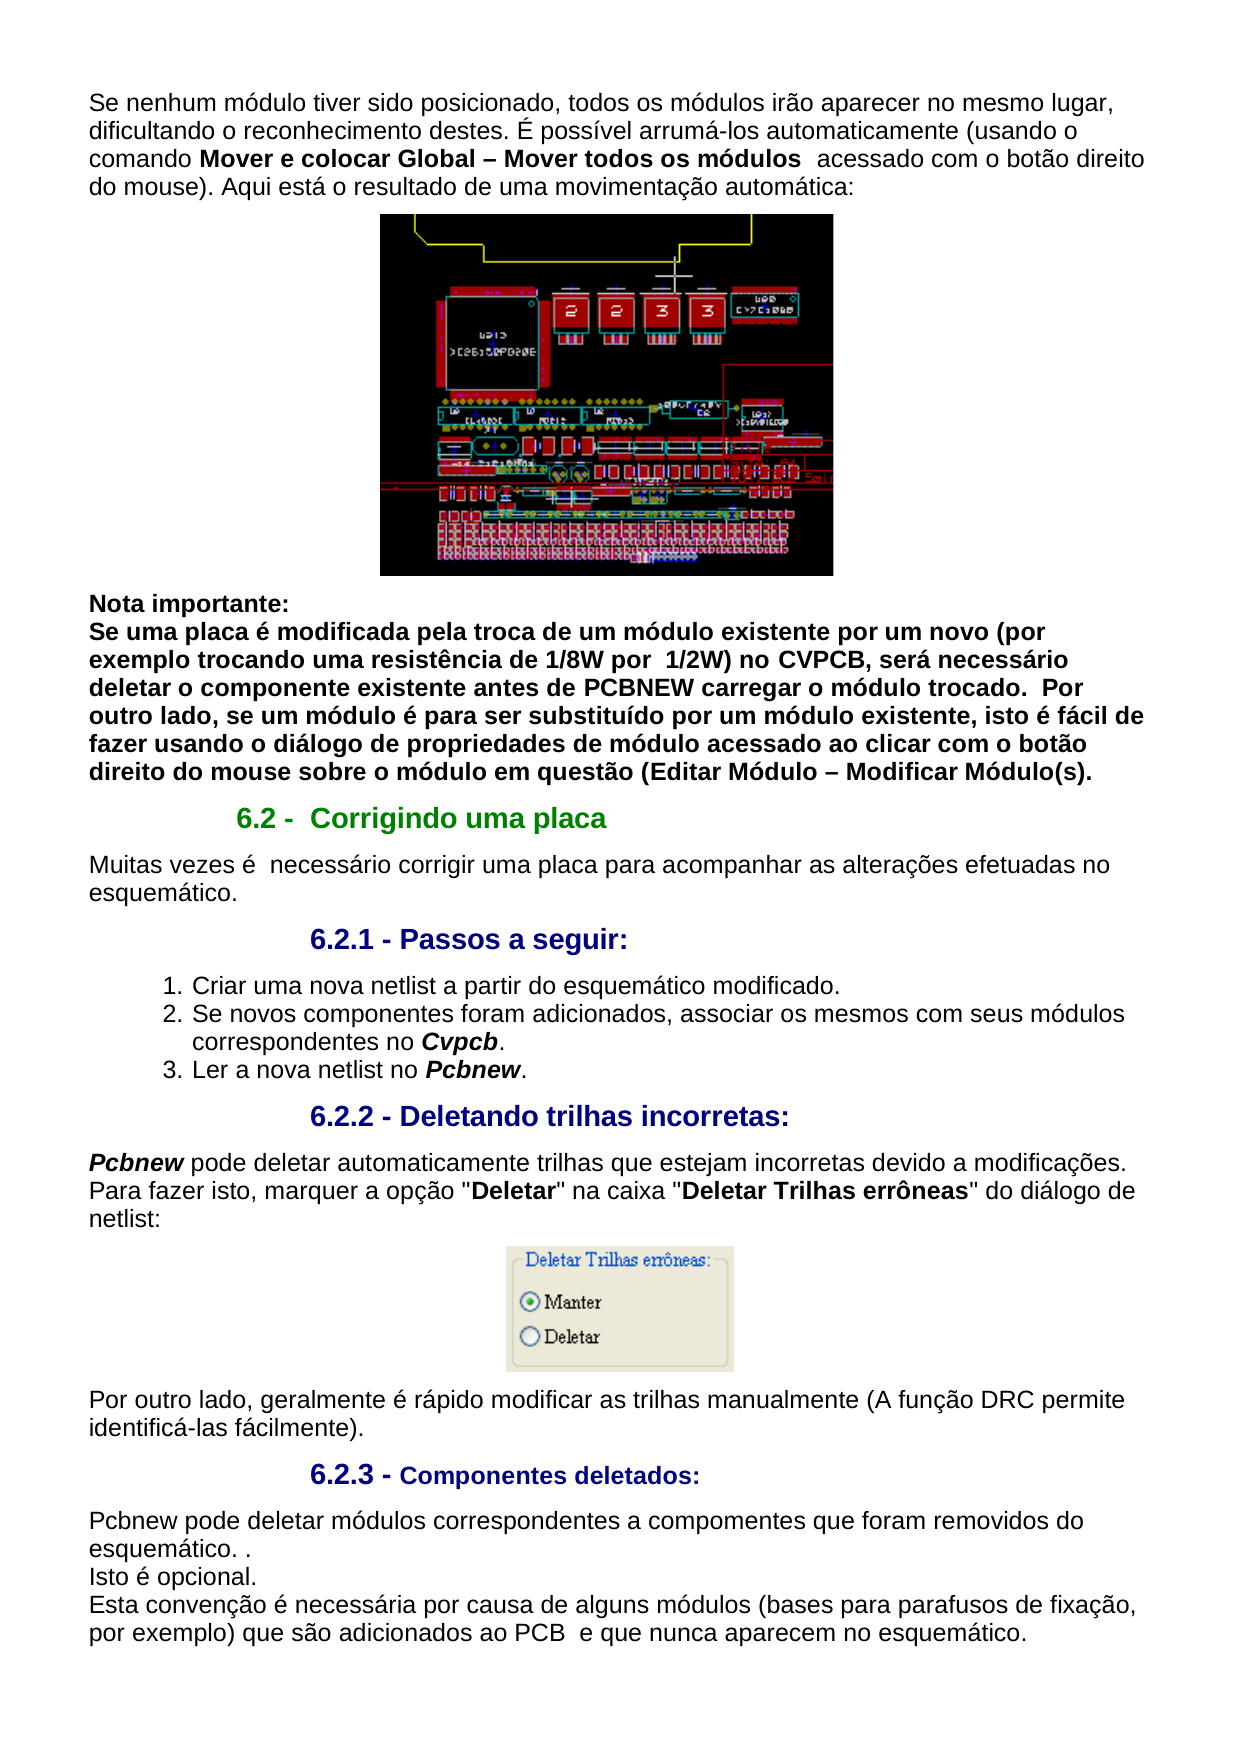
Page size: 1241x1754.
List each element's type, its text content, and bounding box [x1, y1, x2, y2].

list Criar uma nova netlist a partir do esquemático modificado. [162, 972, 1152, 1000]
picture [506, 1246, 734, 1372]
text Esta convenção é necessária por causa de alguns módulos (bases para parafusos de fixação, por exemplo) que são adicionados ao PCB e que nunca aparecem no esquemático. [88, 1591, 1152, 1647]
text Pcbnew pode deletar automaticamente trilhas que estejam incorretas devido a modificações. Para fazer isto, marquer a opção "Deletar" na caixa "Deletar Trilhas errôneas" do diálogo de netlist: [88, 1149, 1152, 1233]
text Nota importante: [88, 589, 1152, 618]
subtitle Passos a seguir: [236, 923, 1152, 956]
list Se novos componentes foram adicionados, associar os mesmos com seus módulos correspondentes no Cvpcb. [162, 1000, 1152, 1056]
text Muitas vezes é necessário corrigir uma placa para acompanhar as alterações efetuadas no esquemático. [88, 851, 1152, 907]
text Por outro lado, geralmente é rápido modificar as trilhas manualmente (A função DRC permite identificá-las fácilmente). [88, 1386, 1152, 1442]
subtitle Componentes deletados: [236, 1458, 1152, 1491]
subtitle Deletando trilhas incorretas: [236, 1100, 1152, 1133]
text Pcbnew pode deletar módulos correspondentes a compomentes que foram removidos do esquemático. . [88, 1507, 1152, 1563]
text Se uma placa é modificada pela troca de um módulo existente por um novo (por exemplo trocando uma resistência de 1/8W por 1/2W) no CVPCB, será necessário deletar o componente existente antes de PCBNEW carregar o módulo trocado. Por outro lado, se um módulo é para ser substituído por um módulo existente, isto é fácil de fazer usando o diálogo de propriedades de módulo acessado ao clicar com o botão direito do mouse sobre o módulo em questão (Editar Módulo – Modificar Módulo(s). [88, 618, 1152, 786]
text Se nenhum módulo tiver sido posicionado, todos os módulos irão aparecer no mesmo lugar, dificultando o reconhecimento destes. É possível arrumá-los automaticamente (usando o comando Mover e colocar Global – Mover todos os módulos acessado com o botão direito do mouse). Aqui está o resultado de uma movimentação automática: [88, 88, 1152, 201]
list Ler a nova netlist no Pcbnew. [162, 1056, 1152, 1084]
text Isto é opcional. [88, 1563, 1152, 1591]
subtitle Corrigindo uma placa [162, 802, 1152, 834]
